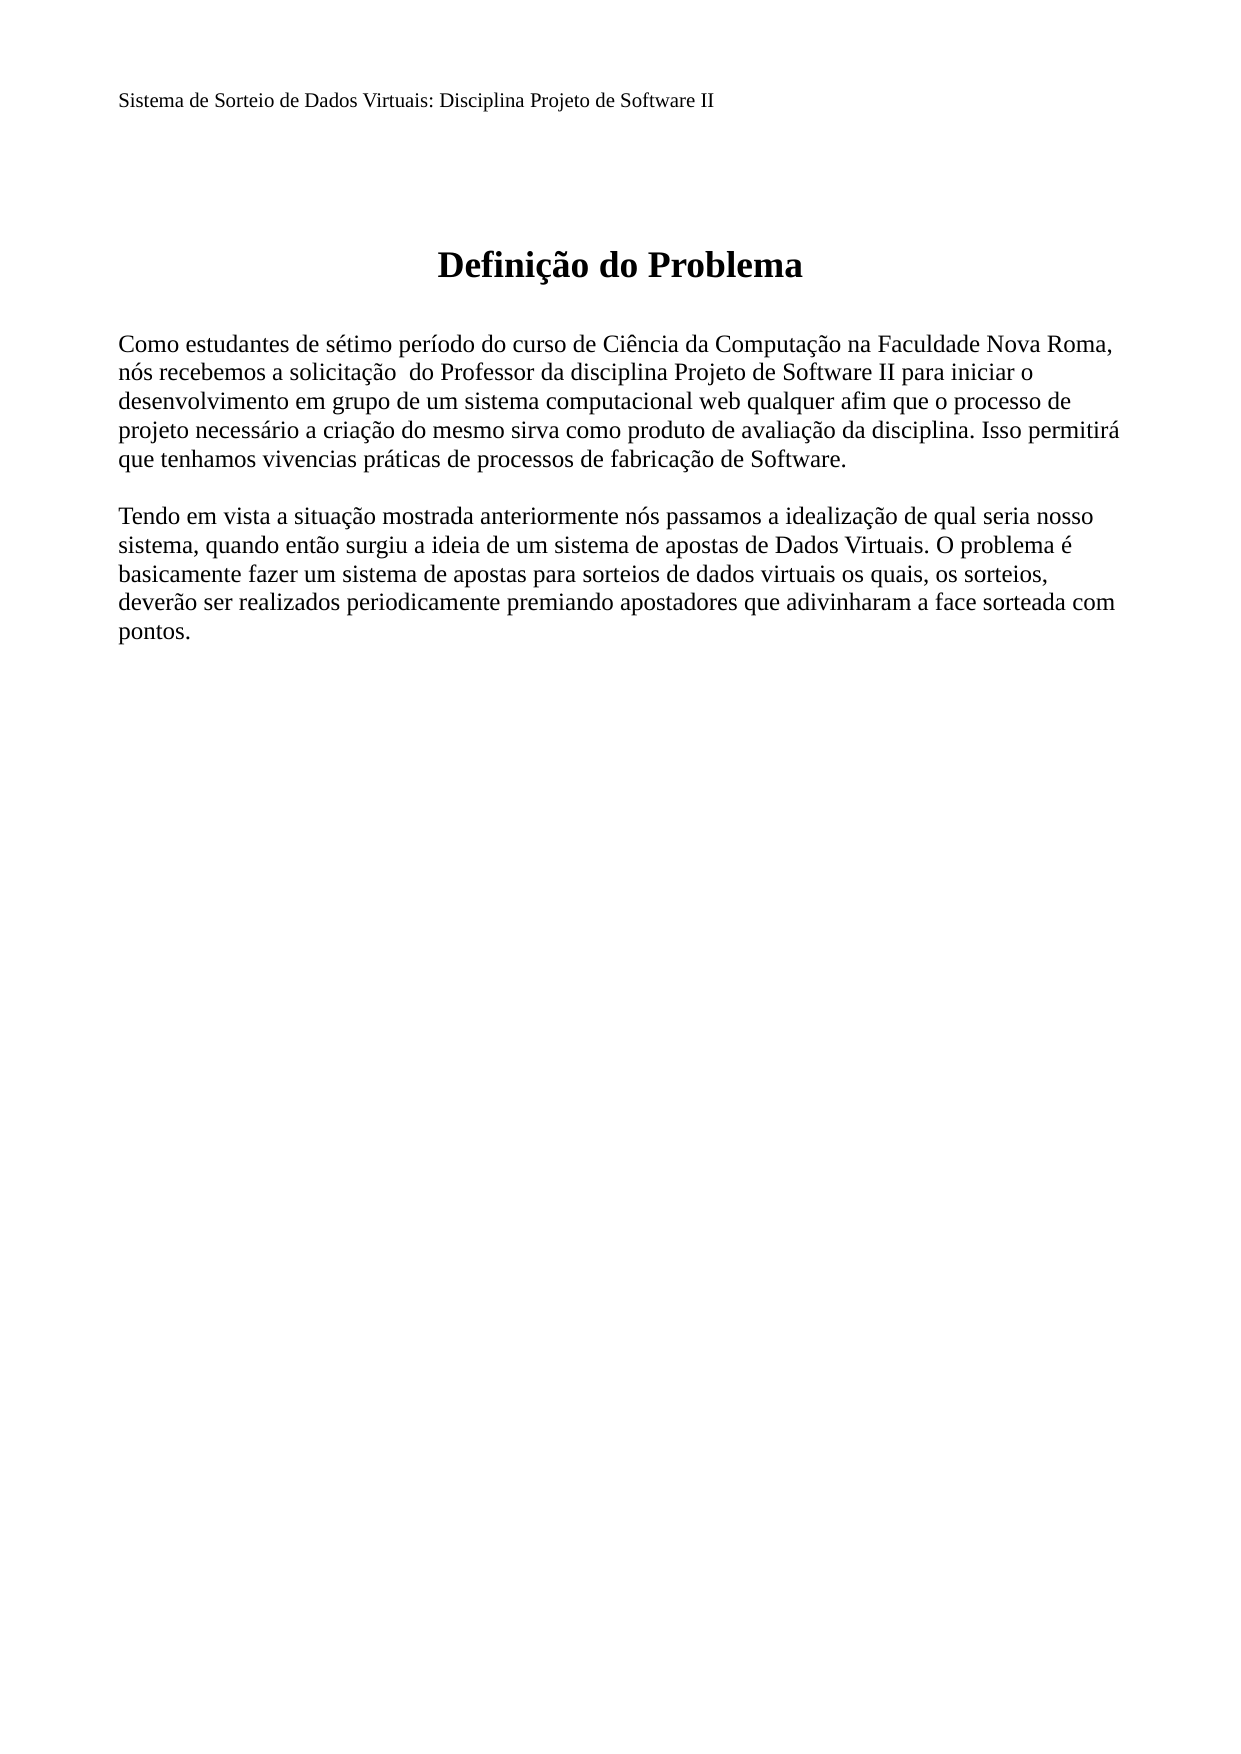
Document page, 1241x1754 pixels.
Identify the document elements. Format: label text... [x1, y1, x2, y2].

text Como estudantes de sétimo período do curso de Ciência da Computação na Faculdade Nova Roma, nós recebemos a solicitação do Professor da disciplina Projeto de Software II para iniciar o desenvolvimento em grupo de um sistema computacional web qualquer afim que o processo de projeto necessário a criação do mesmo sirva como produto de avaliação da disciplina. Isso permitirá que tenhamos vivencias práticas de processos de fabricação de Software. [118, 329, 1122, 472]
text Definição do Problema [118, 242, 1122, 286]
text Tendo em vista a situação mostrada anteriormente nós passamos a idealização de qual seria nosso sistema, quando então surgiu a ideia de um sistema de apostas de Dados Virtuais. O problema é basicamente fazer um sistema de apostas para sorteios de dados virtuais os quais, os sorteios, deverão ser realizados periodicamente premiando apostadores que adivinharam a face sorteada com pontos. [118, 501, 1122, 645]
